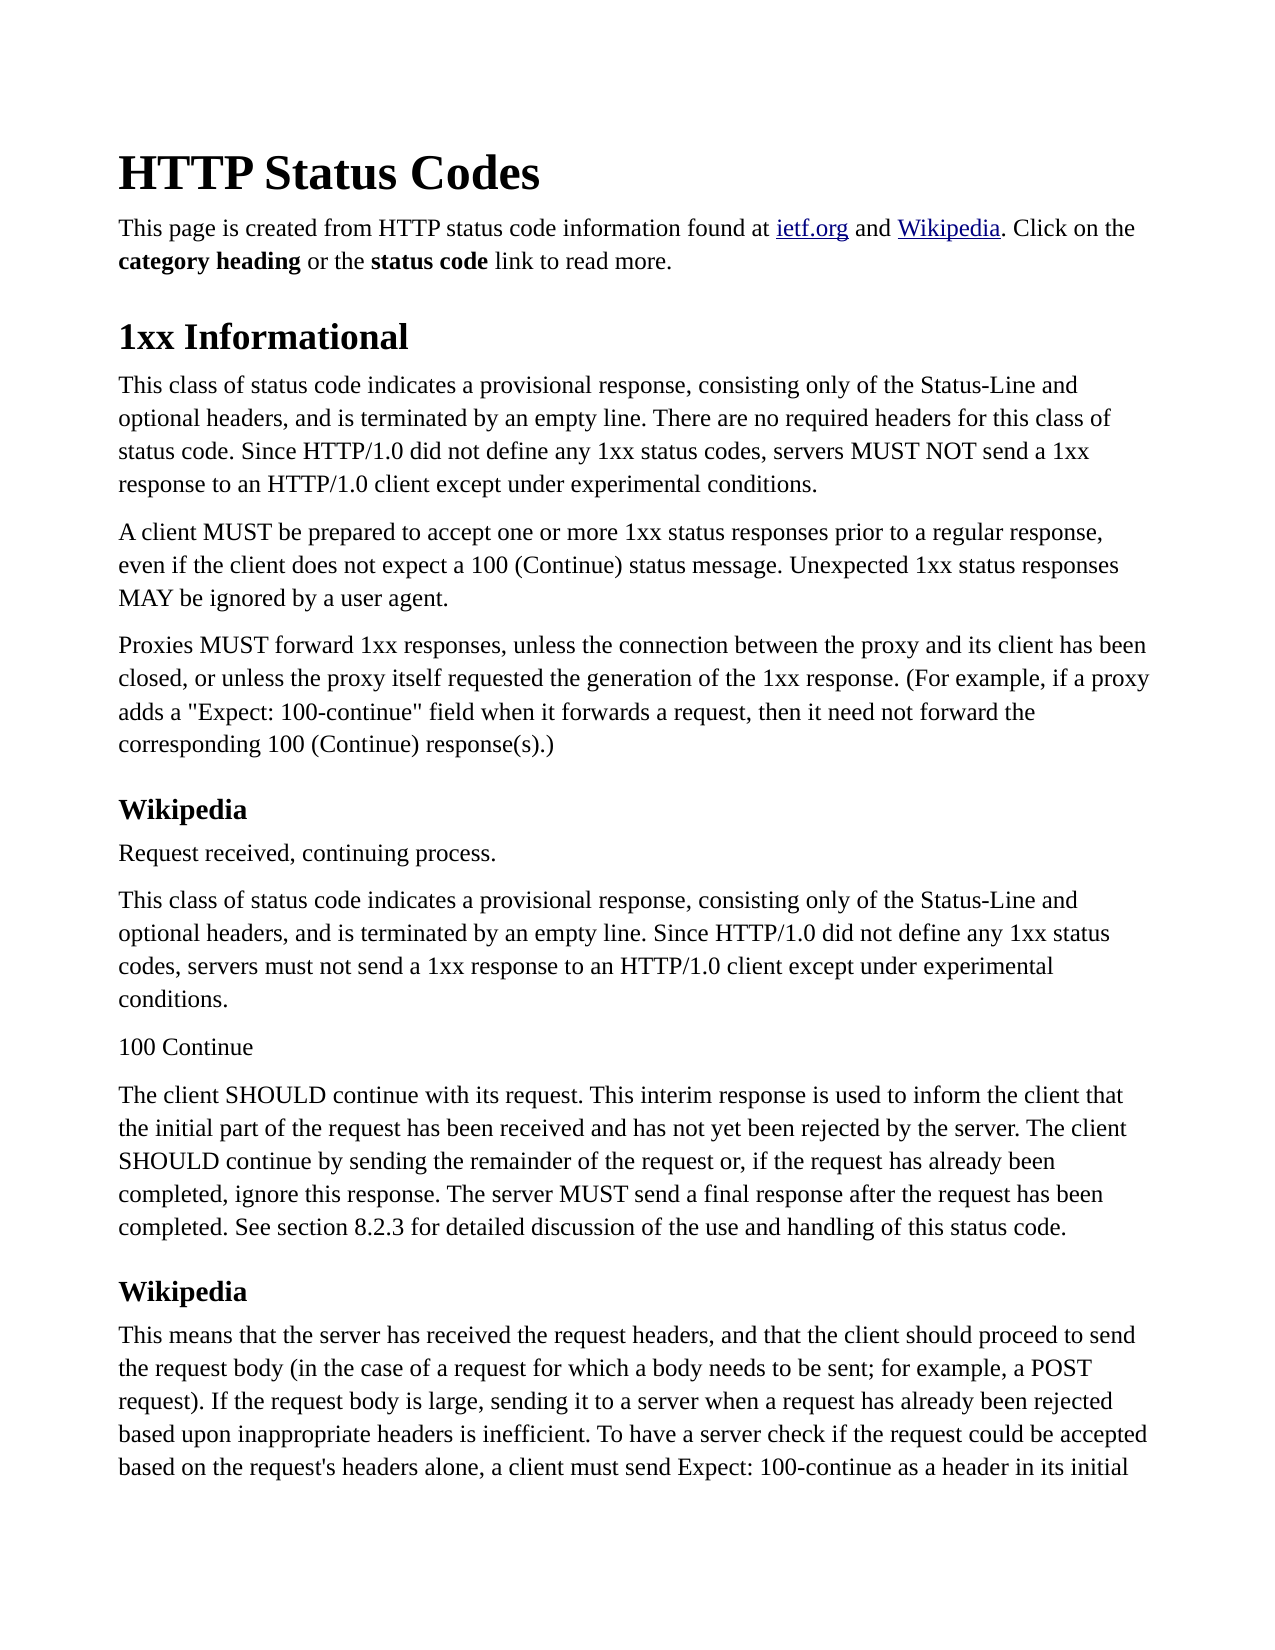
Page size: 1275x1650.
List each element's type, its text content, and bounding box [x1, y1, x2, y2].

text This means that the server has received the request headers, and that the client should proceed to send the request body (in the case of a request for which a body needs to be sent; for example, a POST request). If the request body is large, sending it to a server when a request has already been rejected based upon inappropriate headers is inefficient. To have a server check if the request could be accepted based on the request's headers alone, a client must send Expect: 100-continue as a header in its initial [118, 1320, 1157, 1481]
text This class of status code indicates a provisional response, consisting only of the Status-Line and optional headers, and is terminated by an empty line. There are no required headers for this class of status code. Since HTTP/1.0 did not define any 1xx status codes, servers MUST NOT send a 1xx response to an HTTP/1.0 client except under experimental conditions. [118, 370, 1157, 498]
text A client MUST be prepared to accept one or more 1xx status responses prior to a regular response, even if the client does not expect a 100 (Continue) status message. Unexpected 1xx status responses MAY be ignored by a user agent. [118, 517, 1157, 612]
subtitle 1xx Informational [118, 314, 1157, 358]
text 100 Continue [118, 1032, 1157, 1061]
text This page is created from HTTP status code information found at ietf.org and Wikipedia. Click on the category heading or the status code link to read more. [118, 213, 1157, 275]
text The client SHOULD continue with its request. This interim response is used to inform the client that the initial part of the request has been received and has not yet been rejected by the server. The client SHOULD continue by sending the remainder of the request or, if the request has already been completed, ignore this response. The server MUST send a final response after the request has been completed. See section 8.2.3 for detailed discussion of the use and handling of this status code. [118, 1080, 1157, 1241]
subtitle HTTP Status Codes [118, 143, 1157, 201]
subtitle Wikipedia [118, 792, 1157, 825]
text Request received, continuing process. [118, 838, 1157, 867]
subtitle Wikipedia [118, 1274, 1157, 1307]
text This class of status code indicates a provisional response, consisting only of the Status-Line and optional headers, and is terminated by an empty line. Since HTTP/1.0 did not define any 1xx status codes, servers must not send a 1xx response to an HTTP/1.0 client except under experimental conditions. [118, 885, 1157, 1013]
text Proxies MUST forward 1xx responses, unless the connection between the proxy and its client has been closed, or unless the proxy itself requested the generation of the 1xx response. (For example, if a proxy adds a "Expect: 100-continue" field when it forwards a request, then it need not forward the corresponding 100 (Continue) response(s).) [118, 631, 1157, 758]
